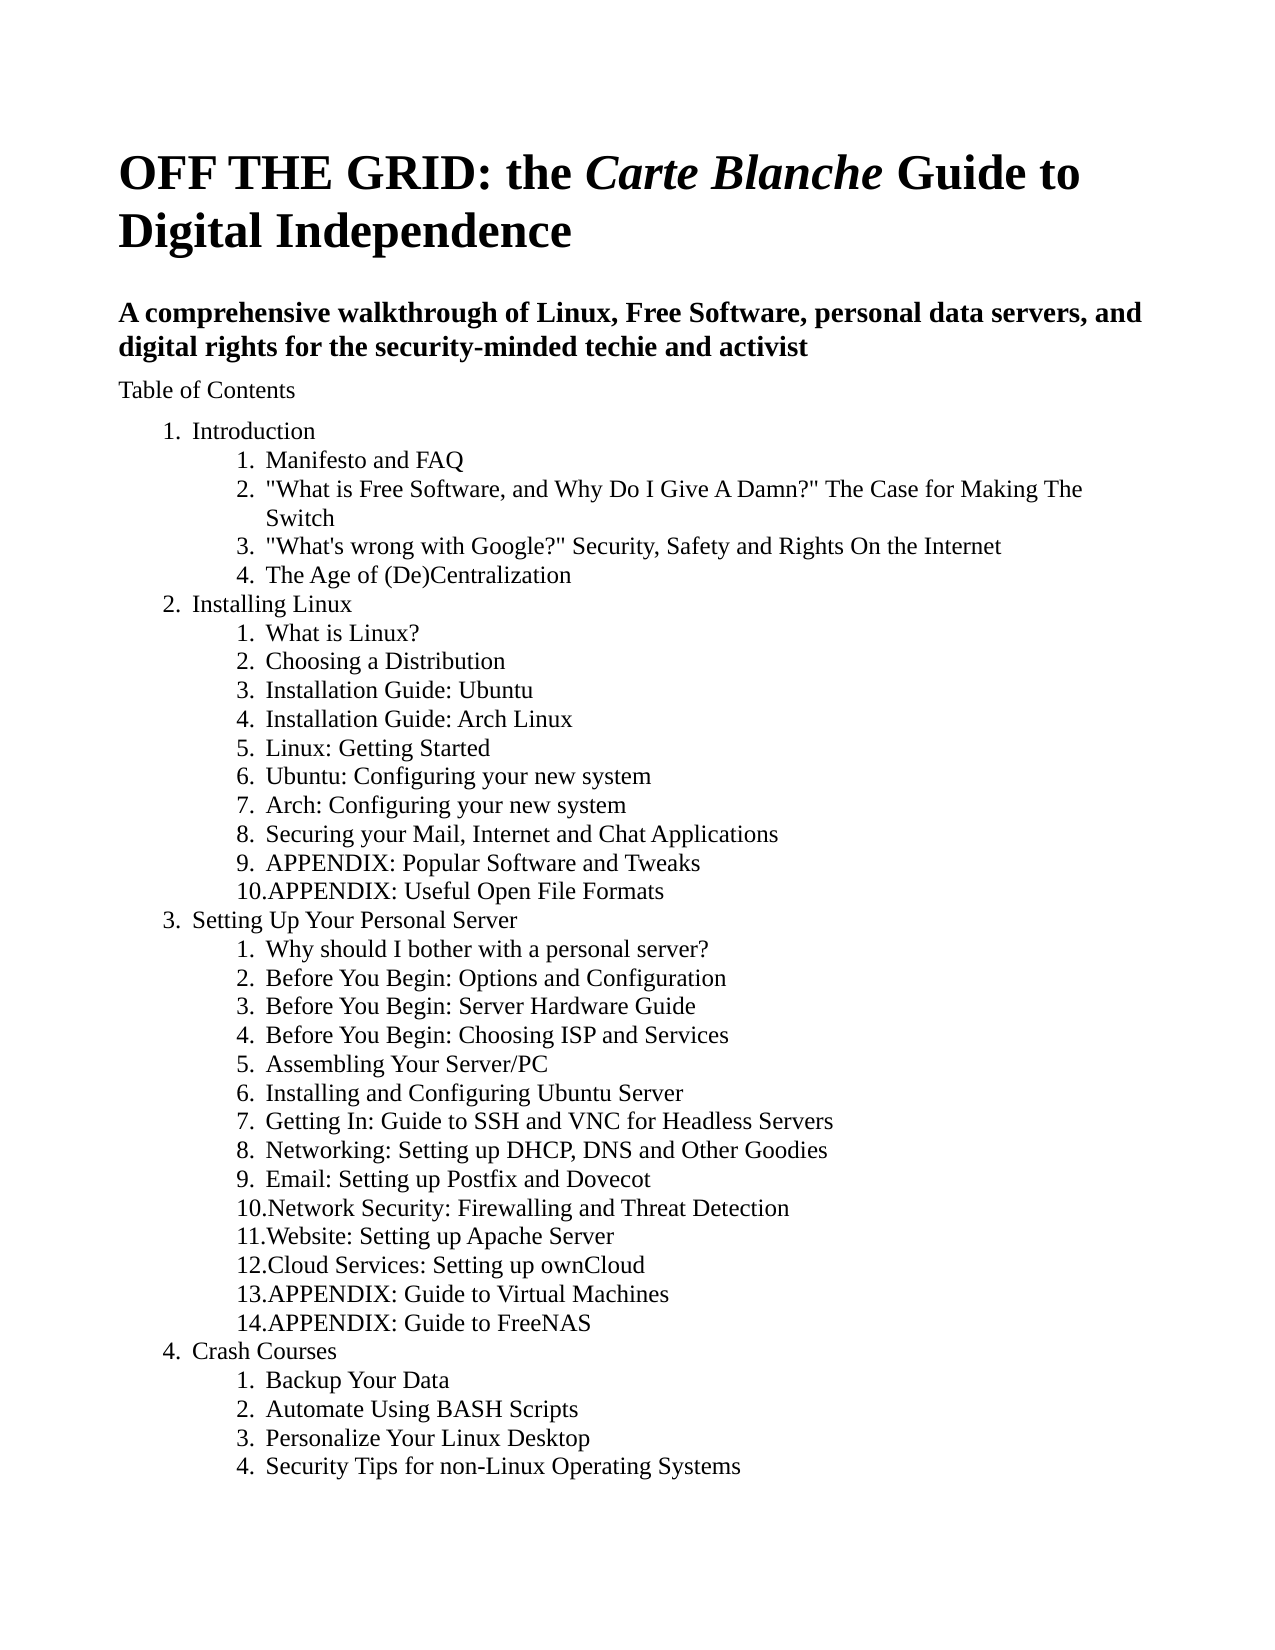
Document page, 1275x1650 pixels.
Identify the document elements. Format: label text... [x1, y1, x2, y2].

subtitle OFF THE GRID: the Carte Blanche Guide to Digital Independence [118, 143, 1157, 258]
list Security Tips for non-Linux Operating Systems [236, 1451, 1157, 1480]
list The Age of (De)Centralization [236, 560, 1157, 589]
list Automate Using BASH Scripts [236, 1394, 1157, 1423]
list APPENDIX: Popular Software and Tweaks [236, 848, 1157, 876]
list "What's wrong with Google?" Security, Safety and Rights On the Internet [236, 531, 1157, 560]
list "What is Free Software, and Why Do I Give A Damn?" The Case for Making The Switch [236, 474, 1157, 531]
list Personalize Your Linux Desktop [236, 1423, 1157, 1451]
list Introduction [162, 416, 1157, 445]
list Networking: Setting up DHCP, DNS and Other Goodies [236, 1135, 1157, 1164]
list Email: Setting up Postfix and Dovecot [236, 1164, 1157, 1193]
list Before You Begin: Server Hardware Guide [236, 991, 1157, 1020]
list Getting In: Guide to SSH and VNC for Headless Servers [236, 1106, 1157, 1135]
subtitle A comprehensive walkthrough of Linux, Free Software, personal data servers, and digital rights for the security-minded techie and activist [118, 296, 1157, 363]
list Why should I bother with a personal server? [236, 934, 1157, 963]
list APPENDIX: Guide to Virtual Machines [236, 1279, 1157, 1308]
list Backup Your Data [236, 1365, 1157, 1394]
list Installing Linux [162, 589, 1157, 618]
list Network Security: Firewalling and Threat Detection [236, 1193, 1157, 1221]
list APPENDIX: Guide to FreeNAS [236, 1308, 1157, 1336]
text Table of Contents [118, 375, 1157, 404]
list Manifesto and FAQ [236, 445, 1157, 474]
list What is Linux? [236, 618, 1157, 646]
list Arch: Configuring your new system [236, 790, 1157, 819]
list Installing and Configuring Ubuntu Server [236, 1078, 1157, 1106]
list Setting Up Your Personal Server [162, 905, 1157, 934]
list Website: Setting up Apache Server [236, 1221, 1157, 1250]
list Before You Begin: Choosing ISP and Services [236, 1020, 1157, 1049]
list Installation Guide: Ubuntu [236, 675, 1157, 704]
list Cloud Services: Setting up ownCloud [236, 1250, 1157, 1279]
list Installation Guide: Arch Linux [236, 704, 1157, 733]
list Securing your Mail, Internet and Chat Applications [236, 819, 1157, 848]
list Assembling Your Server/PC [236, 1049, 1157, 1078]
list Before You Begin: Options and Configuration [236, 963, 1157, 991]
list Ubuntu: Configuring your new system [236, 761, 1157, 790]
list Choosing a Distribution [236, 646, 1157, 675]
list Linux: Getting Started [236, 733, 1157, 761]
list Crash Courses [162, 1336, 1157, 1365]
list APPENDIX: Useful Open File Formats [236, 876, 1157, 905]
